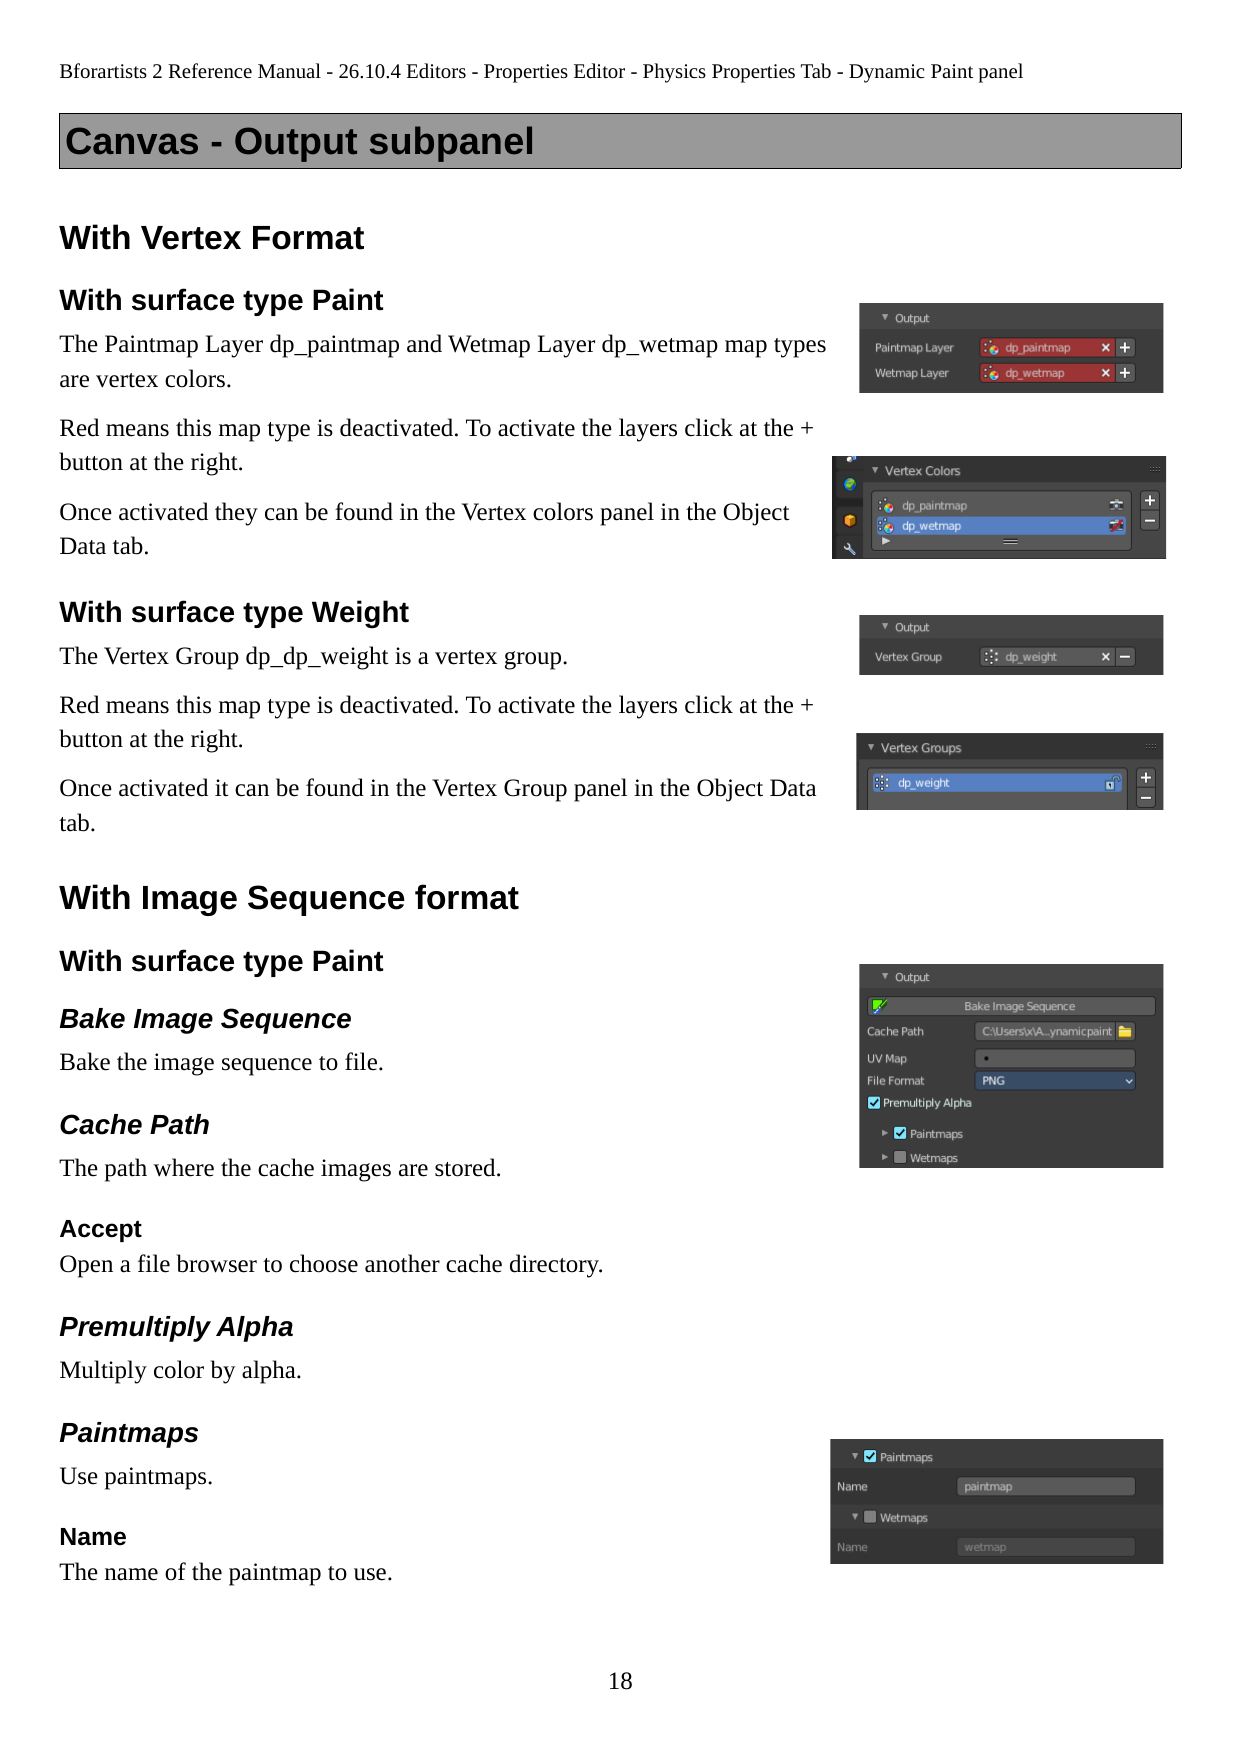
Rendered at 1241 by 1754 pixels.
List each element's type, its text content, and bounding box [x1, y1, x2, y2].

text The path where the cache images are stored. [59, 1153, 1181, 1181]
picture [830, 1439, 1164, 1564]
text Open a file browser to choose another cache directory. [59, 1249, 1181, 1278]
subtitle Premultiply Alpha [59, 1311, 1181, 1342]
subtitle [1164, 1108, 1181, 1140]
text Multiply color by alpha. [59, 1355, 1181, 1384]
subtitle With surface type Paint [59, 944, 1181, 977]
picture [859, 303, 1164, 393]
table_header Canvas - Output subpanel [60, 114, 1181, 168]
subtitle With Image Sequence format [59, 878, 1181, 917]
text Red means this map type is deactivated. To activate the layers click at the + button at the right. [59, 413, 1181, 476]
subtitle With surface type Paint [59, 283, 1181, 317]
subtitle Cache Path [59, 1108, 859, 1140]
picture [859, 964, 1164, 1168]
subtitle [1164, 1002, 1181, 1034]
picture [859, 615, 1164, 675]
subtitle Name [59, 1522, 830, 1551]
text Use paintmaps. [59, 1461, 830, 1490]
subtitle [1164, 1522, 1181, 1551]
text [1164, 1461, 1181, 1490]
text Once activated they can be found in the Vertex colors panel in the Object Data tab. [59, 497, 1181, 560]
text The name of the paintmap to use. [59, 1557, 1181, 1586]
text The Vertex Group dp_dp_weight is a vertex group. [59, 641, 859, 670]
text The Paintmap Layer dp_paintmap and Wetmap Layer dp_wetmap map types are vertex colors. [59, 329, 859, 393]
subtitle Bake Image Sequence [59, 1002, 859, 1034]
subtitle Accept [59, 1214, 1181, 1243]
text Red means this map type is deactivated. To activate the layers click at the + button at the right. [59, 690, 1181, 753]
text Once activated it can be found in the Vertex Group panel in the Object Data tab. [59, 773, 1181, 837]
picture [832, 456, 1167, 559]
subtitle Paintmaps [59, 1417, 1181, 1448]
picture [856, 733, 1164, 810]
text Bake the image sequence to file. [59, 1047, 859, 1076]
subtitle With surface type Weight [59, 595, 1181, 628]
subtitle With Vertex Format [59, 217, 1181, 256]
